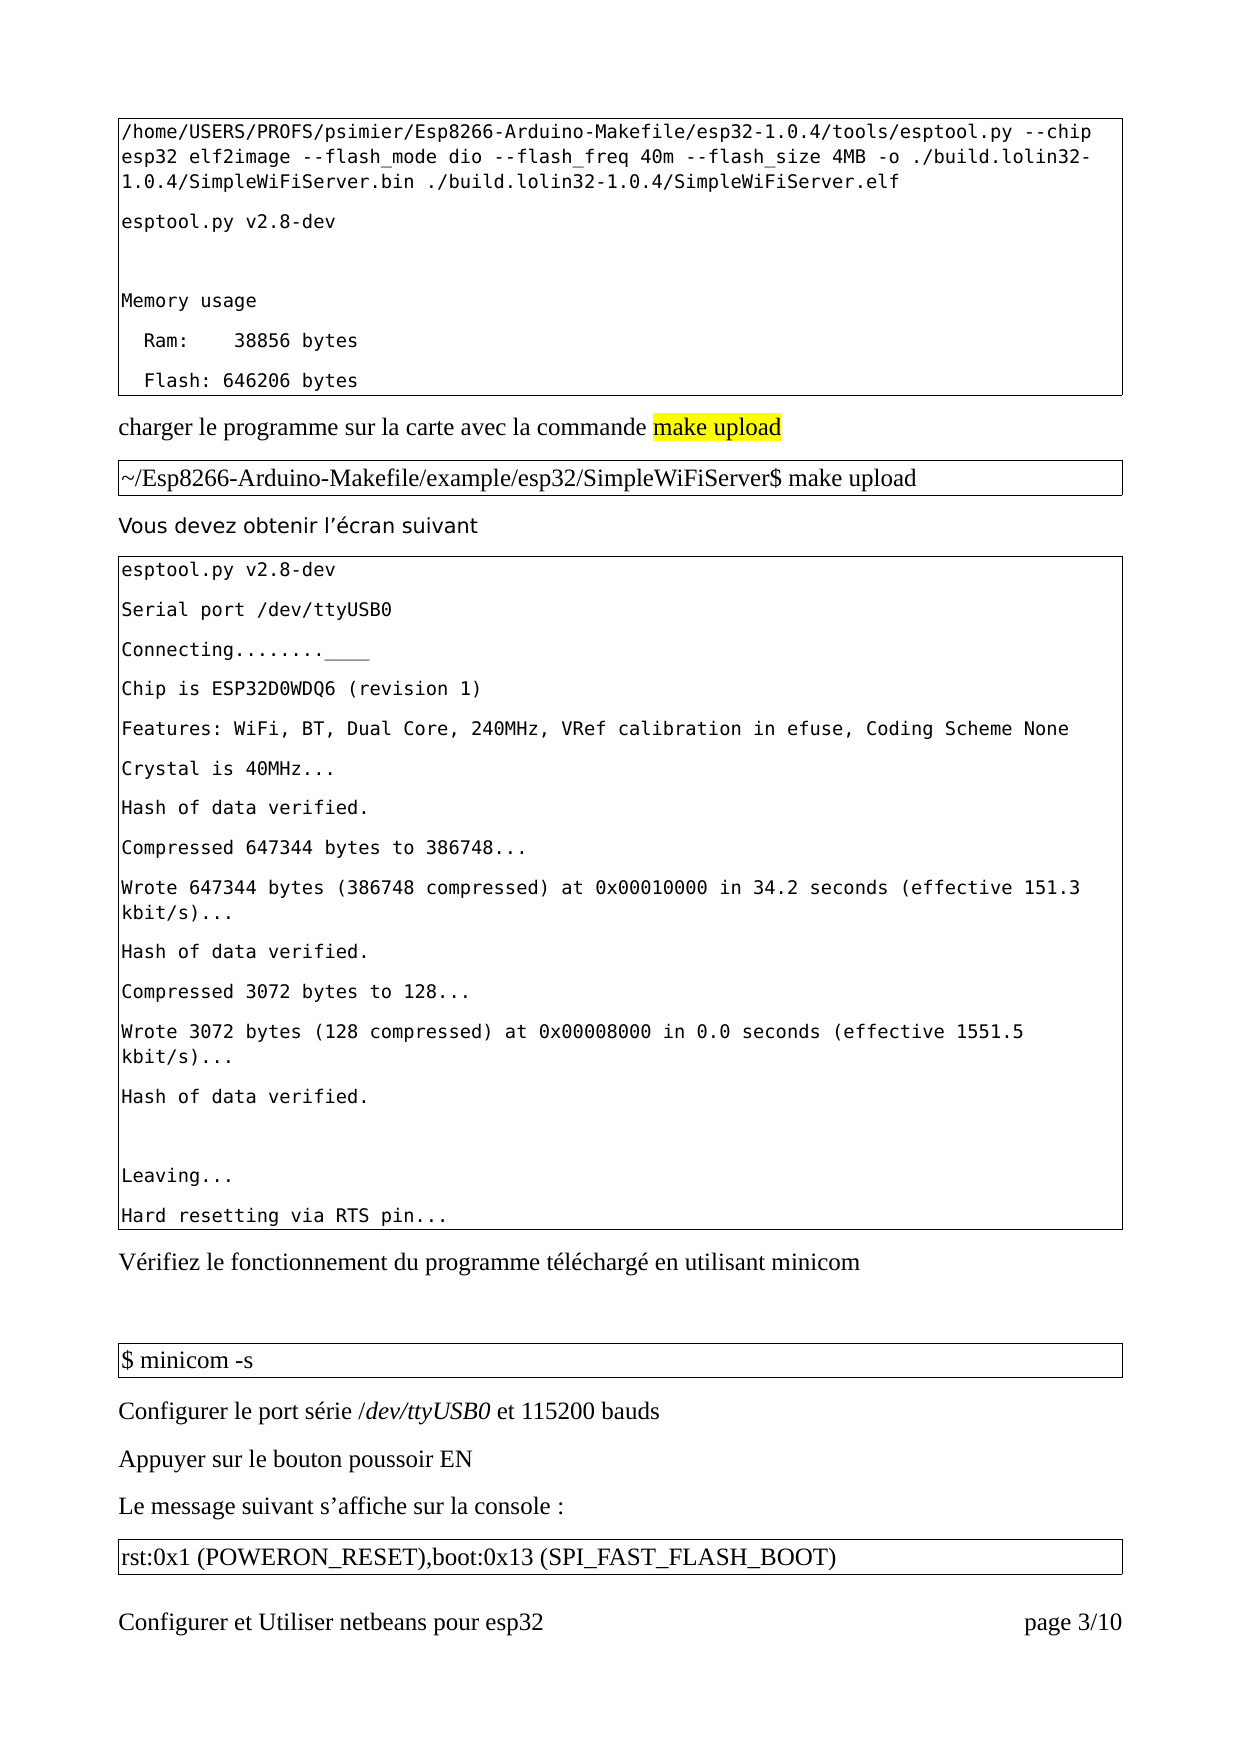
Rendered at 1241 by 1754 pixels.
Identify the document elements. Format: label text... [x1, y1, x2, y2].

text Configurer le port série /dev/ttyUSB0 et 115200 bauds [118, 1396, 1122, 1425]
text Appuyer sur le bouton poussoir EN [118, 1444, 1122, 1473]
text Wrote 647344 bytes (386748 compressed) at 0x00010000 in 34.2 seconds (effective 151.3 kbit/s)... [119, 874, 1122, 924]
text ~/Esp8266-Arduino-Makefile/example/esp32/SimpleWiFiServer$ make upload [119, 461, 1122, 495]
text rst:0x1 (POWERON_RESET),boot:0x13 (SPI_FAST_FLASH_BOOT) [119, 1540, 1122, 1574]
text Hard resetting via RTS pin... [119, 1202, 1122, 1229]
text Hash of data verified. [119, 794, 1122, 819]
text Memory usage [119, 287, 1122, 312]
text Compressed 3072 bytes to 128... [119, 978, 1122, 1003]
text Vérifiez le fonctionnement du programme téléchargé en utilisant minicom [118, 1247, 1122, 1276]
text Features: WiFi, BT, Dual Core, 240MHz, VRef calibration in efuse, Coding Scheme None [119, 715, 1122, 740]
text Flash: 646206 bytes [119, 367, 1122, 395]
text Hash of data verified. [119, 938, 1122, 963]
text Le message suivant s’affiche sur la console : [118, 1491, 1122, 1520]
text Compressed 647344 bytes to 386748... [119, 834, 1122, 859]
text Hash of data verified. [119, 1083, 1122, 1107]
text /home/USERS/PROFS/psimier/Esp8266-Arduino-Makefile/esp32-1.0.4/tools/esptool.py --chip esp32 elf2image --flash_mode dio --flash_freq 40m --flash_size 4MB -o ./build.lolin32-1.0.4/SimpleWiFiServer.bin ./build.lolin32-1.0.4/SimpleWiFiServer.elf [119, 119, 1122, 193]
text Chip is ESP32D0WDQ6 (revision 1) [119, 675, 1122, 700]
text Serial port /dev/ttyUSB0 [119, 596, 1122, 621]
text Ram: 38856 bytes [119, 327, 1122, 352]
text Wrote 3072 bytes (128 compressed) at 0x00008000 in 0.0 seconds (effective 1551.5 kbit/s)... [119, 1018, 1122, 1068]
text esptool.py v2.8-dev [119, 557, 1122, 581]
text Leaving... [119, 1162, 1122, 1187]
text Vous devez obtenir l’écran suivant [118, 514, 1122, 538]
text esptool.py v2.8-dev [119, 208, 1122, 233]
text Connecting........____ [119, 636, 1122, 660]
text Crystal is 40MHz... [119, 754, 1122, 779]
text charger le programme sur la carte avec la commande make upload [118, 412, 1122, 441]
text $ minicom -s [119, 1344, 1122, 1377]
